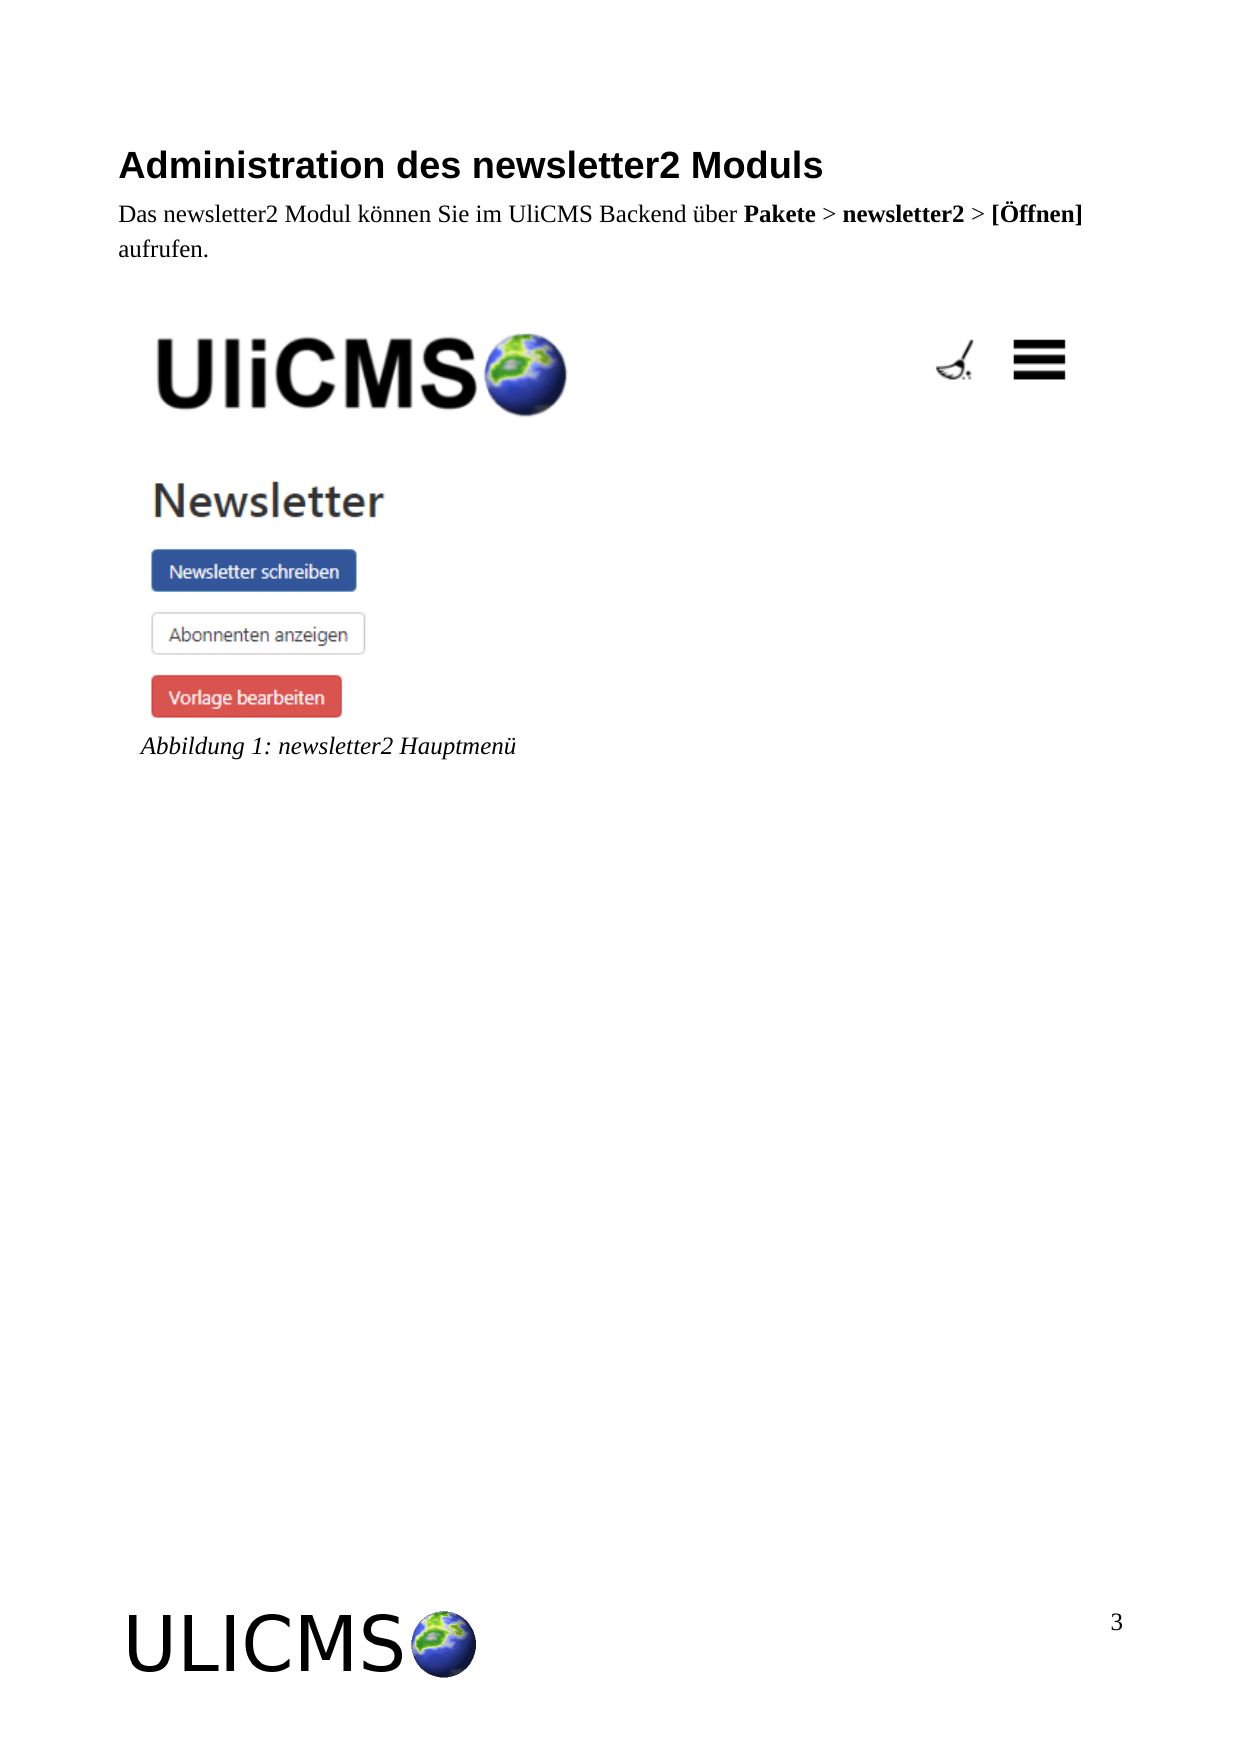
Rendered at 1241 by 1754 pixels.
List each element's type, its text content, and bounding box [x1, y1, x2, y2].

picture [118, 1607, 479, 1681]
text Abbildung 1: newsletter2 Hauptmenü [141, 731, 1077, 760]
subtitle Administration des newsletter2 Moduls [118, 143, 1123, 187]
picture [140, 324, 1077, 731]
text Das newsletter2 Modul können Sie im UliCMS Backend über Pakete > newsletter2 > [Öffnen] aufrufen. [118, 199, 1123, 297]
